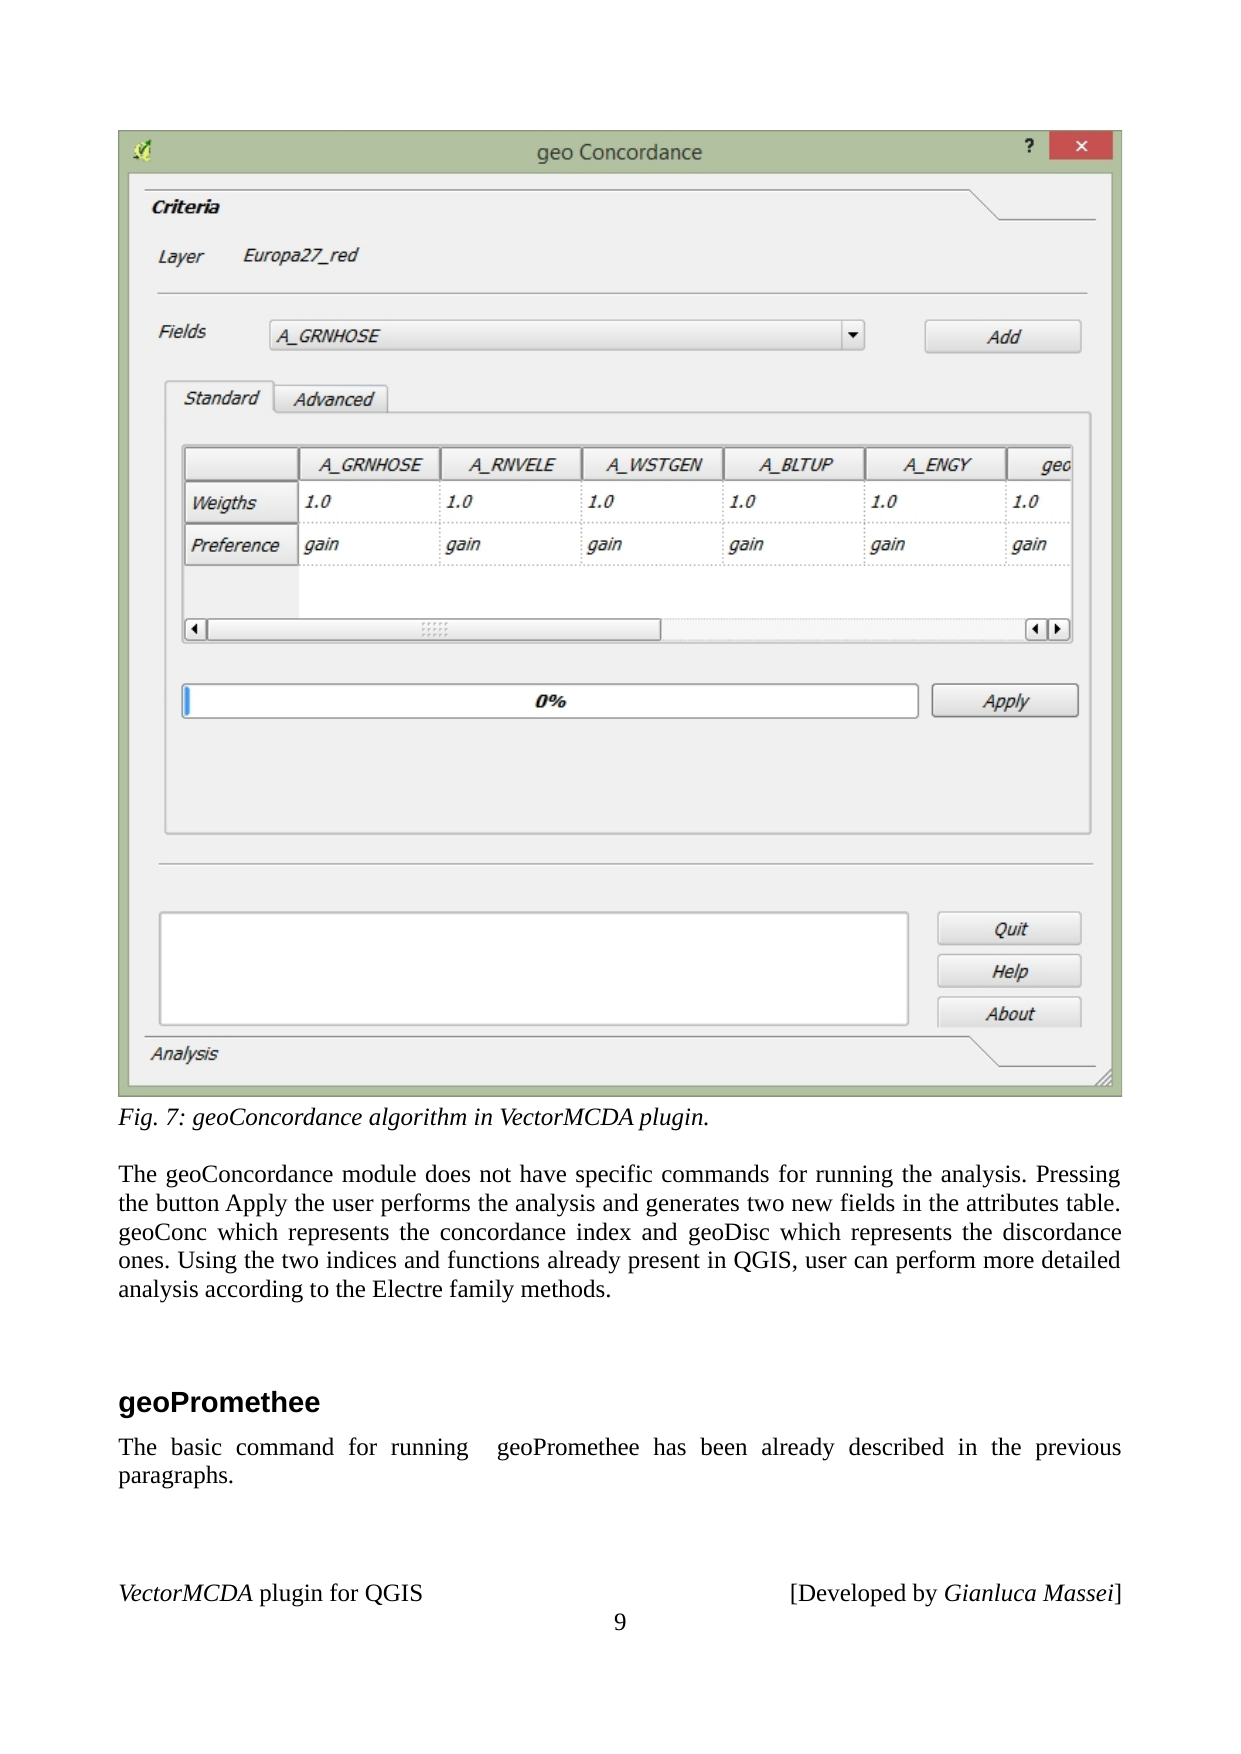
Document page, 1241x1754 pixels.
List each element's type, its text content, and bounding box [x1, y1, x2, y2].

subtitle geoPromethee [118, 1386, 1122, 1419]
text Fig. 7: geoConcordance algorithm in VectorMCDA plugin. [118, 1097, 1122, 1131]
picture [118, 130, 1123, 1097]
text The geoConcordance module does not have specific commands for running the analysis. Pressing the button Apply the user performs the analysis and generates two new fields in the attributes table. geoConc which represents the concordance index and geoDisc which represents the discordance ones. Using the two indices and functions already present in QGIS, user can perform more detailed analysis according to the Electre family methods. [118, 1159, 1122, 1303]
text The basic command for running geoPromethee has been already described in the previous paragraphs. [118, 1432, 1122, 1489]
